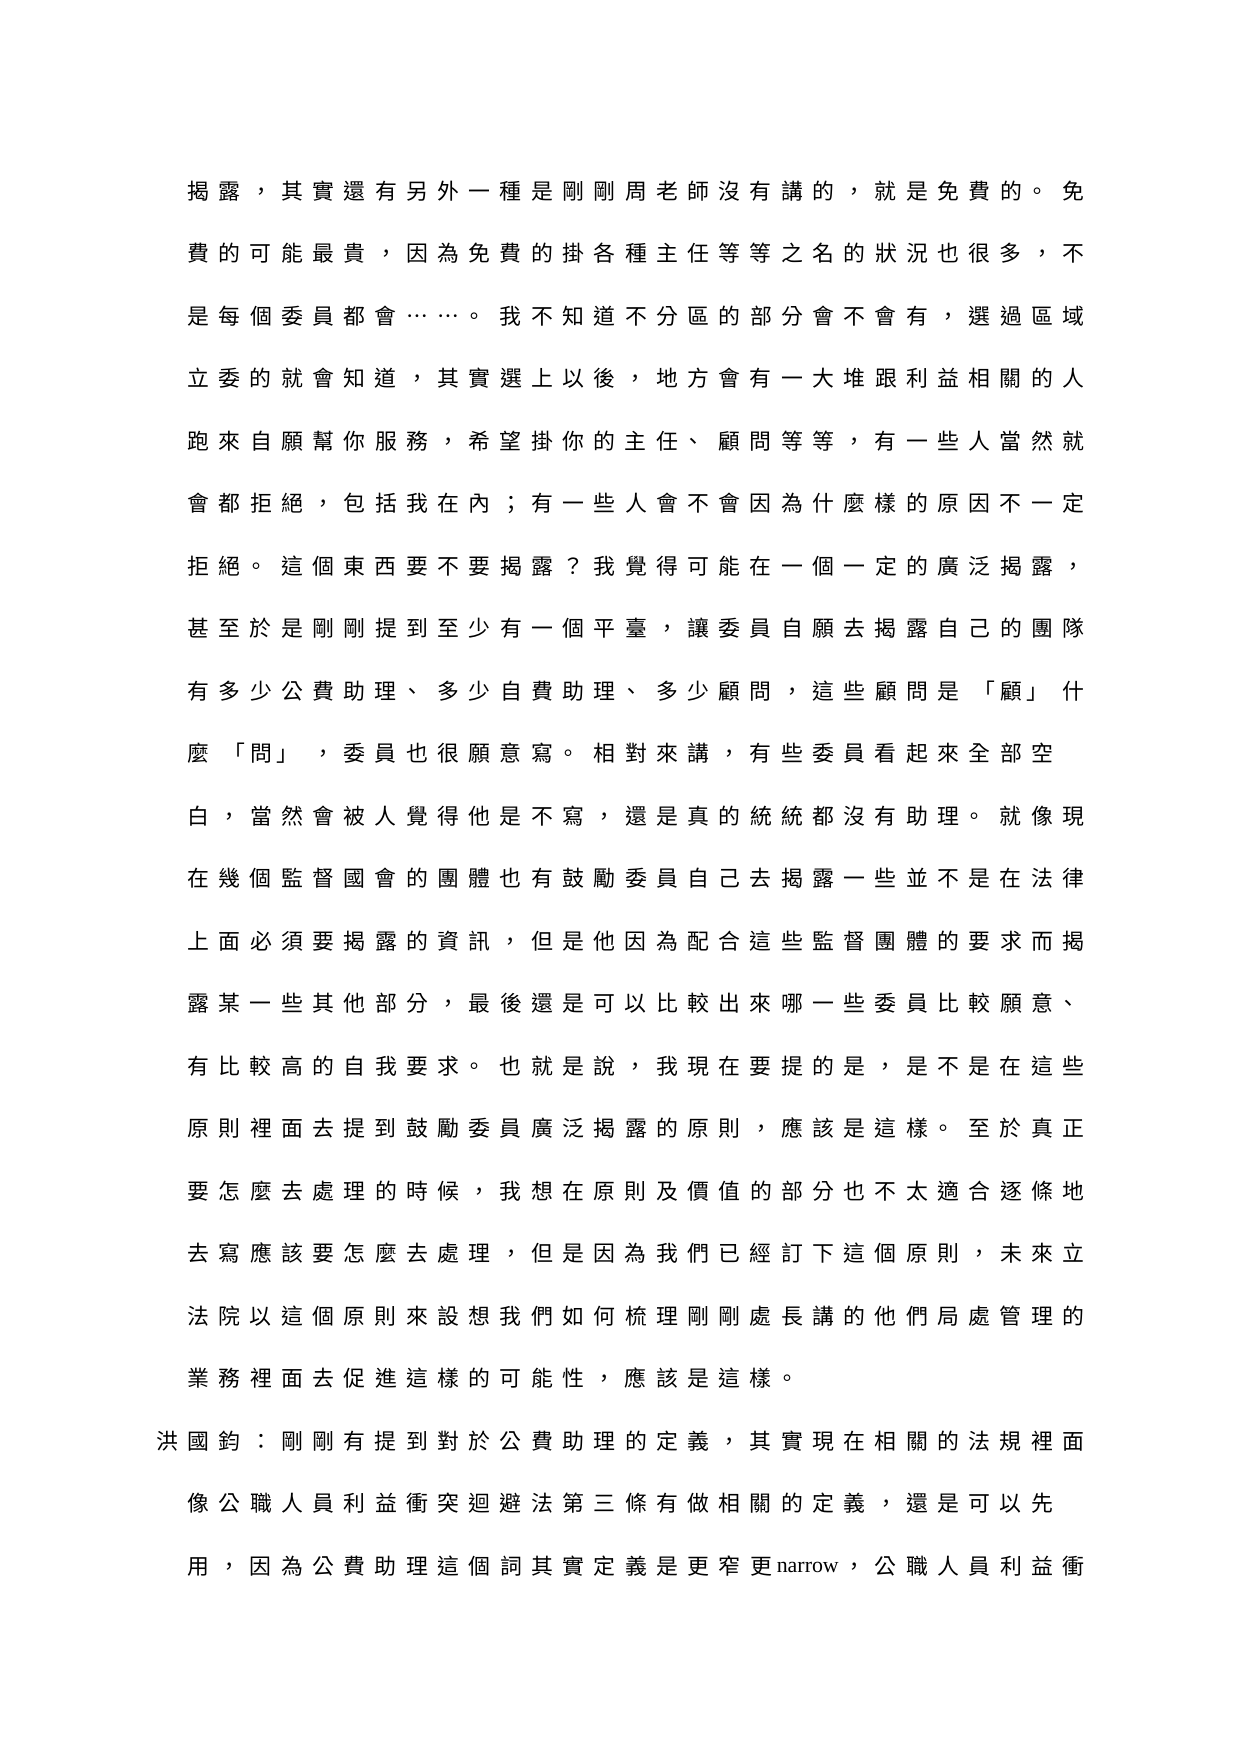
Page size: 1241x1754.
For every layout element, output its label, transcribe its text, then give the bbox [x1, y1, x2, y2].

text 揭露，其實還有另外一種是剛剛周老師沒有講的，就是免費的。免費的可能最貴，因為免費的掛各種主任等等之名的狀況也很多，不是每個委員都會……。我不知道不分區的部分會不會有，選過區域立委的就會知道，其實選上以後，地方會有一大堆跟利益相關的人跑來自願幫你服務，希望掛你的主任、顧問等等，有一些人當然就會都拒絕，包括我在內；有一些人會不會因為什麼樣的原因不一定拒絕。這個東西要不要揭露？我覺得可能在一個一定的廣泛揭露，甚至於是剛剛提到至少有一個平臺，讓委員自願去揭露自己的團隊有多少公費助理、多少自費助理、多少顧問，這些顧問是「顧」什麼「問」，委員也很願意寫。相對來講，有些委員看起來全部空白，當然會被人覺得他是不寫，還是真的統統都沒有助理。就像現在幾個監督國會的團體也有鼓勵委員自己去揭露一些並不是在法律上面必須要揭露的資訊，但是他因為配合這些監督團體的要求而揭露某一些其他部分，最後還是可以比較出來哪一些委員比較願意、有比較高的自我要求。也就是說，我現在要提的是，是不是在這些原則裡面去提到鼓勵委員廣泛揭露的原則，應該是這樣。至於真正要怎麼去處理的時候，我想在原則及價值的部分也不太適合逐條地去寫應該要怎麼去處理，但是因為我們已經訂下這個原則，未來立法院以這個原則來設想我們如何梳理剛剛處長講的他們局處管理的業務裡面去促進這樣的可能性，應該是這樣。 [151, 158, 1089, 1408]
text 洪國鈞：剛剛有提到對於公費助理的定義，其實現在相關的法規裡面像公職人員利益衝突迴避法第三條有做相關的定義，還是可以先用，因為公費助理這個詞其實定義是更窄更narrow，公職人員利益衝 [151, 1408, 1089, 1596]
